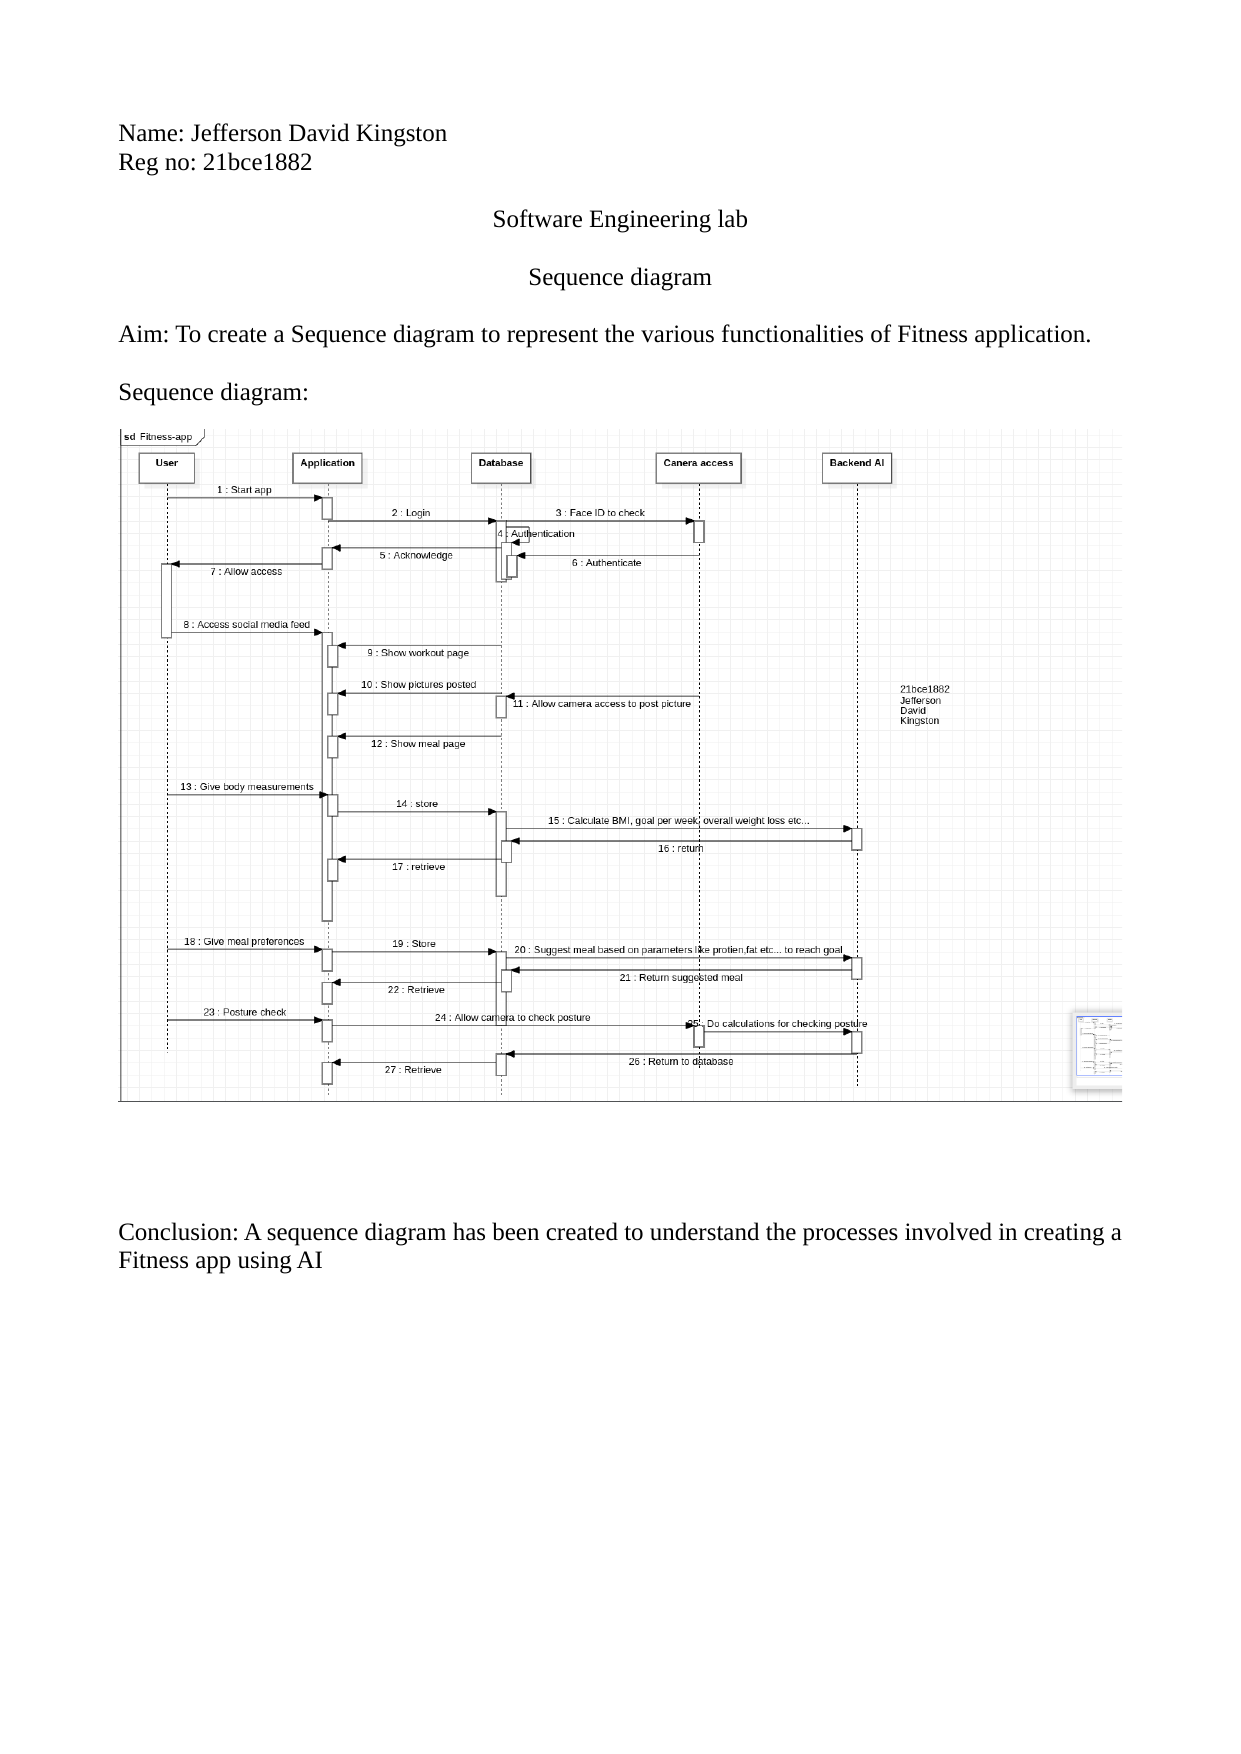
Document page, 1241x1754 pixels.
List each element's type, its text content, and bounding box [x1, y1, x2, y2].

text Conclusion: A sequence diagram has been created to understand the processes involved in creating a Fitness app using AI [118, 1217, 1122, 1274]
text Sequence diagram: [118, 377, 1122, 406]
picture [118, 429, 1123, 1102]
text Reg no: 21bce1882 [118, 147, 1122, 176]
text Name: Jefferson David Kingston [118, 118, 1122, 147]
text Sequence diagram [118, 262, 1122, 291]
text Aim: To create a Sequence diagram to represent the various functionalities of Fitness application. [118, 319, 1122, 348]
text Software Engineering lab [118, 204, 1122, 233]
